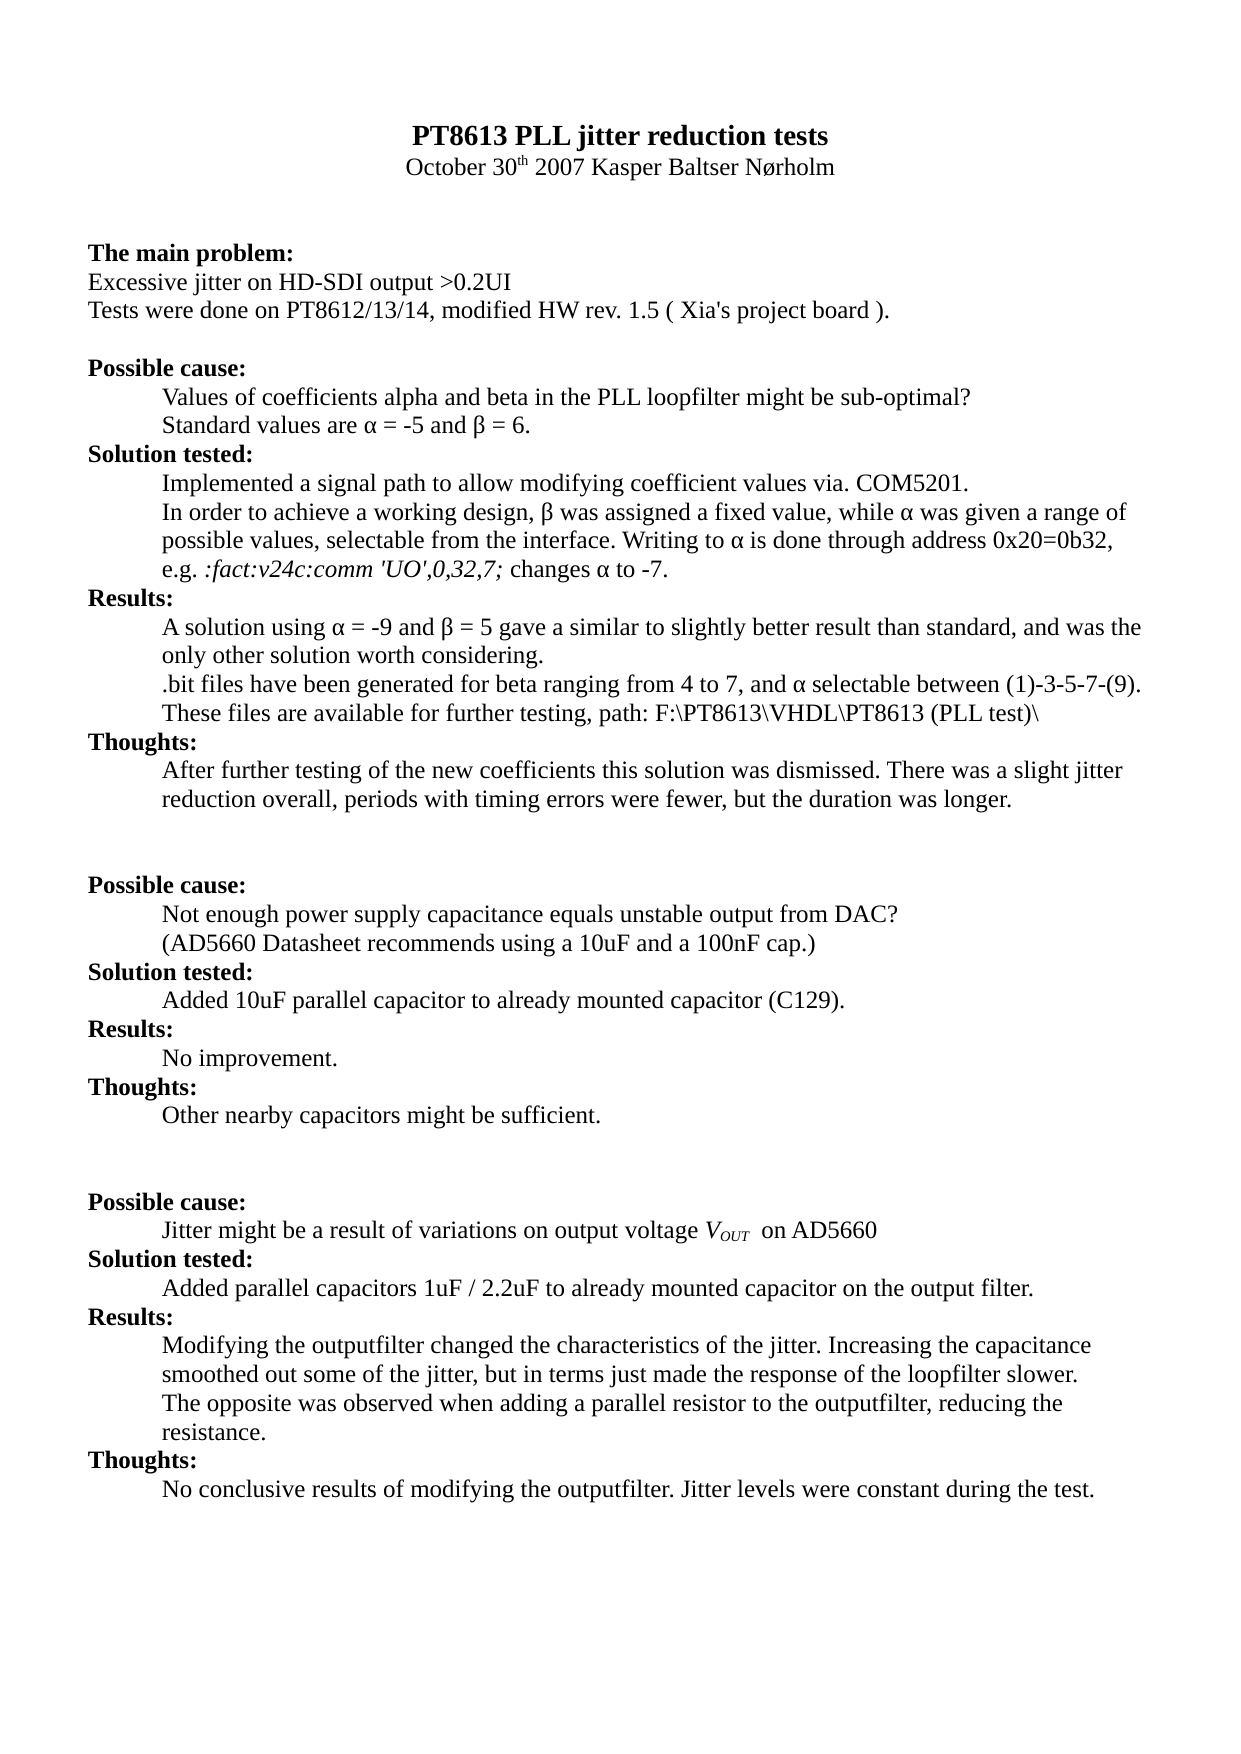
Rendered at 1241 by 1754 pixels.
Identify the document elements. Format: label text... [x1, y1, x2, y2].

text Possible cause: [88, 1187, 1153, 1215]
text No conclusive results of modifying the outputfilter. Jitter levels were constant during the test. [88, 1474, 1153, 1503]
text PT8613 PLL jitter reduction tests [88, 118, 1153, 152]
text Values of coefficients alpha and beta in the PLL loopfilter might be sub-optimal? [88, 382, 1153, 410]
text Results: [88, 583, 1153, 612]
text Tests were done on PT8612/13/14, modified HW rev. 1.5 ( Xia's project board ). [88, 295, 1153, 324]
text Implemented a signal path to allow modifying coefficient values via. COM5201. [88, 468, 1153, 497]
text Solution tested: [88, 439, 1153, 468]
text (AD5660 Datasheet recommends using a 10uF and a 100nF cap.) [88, 928, 1153, 957]
text .bit files have been generated for beta ranging from 4 to 7, and α selectable between (1)-3-5-7-(9). [88, 669, 1153, 698]
text Modifying the outputfilter changed the characteristics of the jitter. Increasing the capacitance smoothed out some of the jitter, but in terms just made the response of the loopfilter slower. [88, 1330, 1153, 1388]
text Thoughts: [88, 1072, 1153, 1100]
text The main problem: [88, 238, 1153, 267]
text Jitter might be a result of variations on output voltage VOUT on AD5660 [88, 1215, 1153, 1244]
text Results: [88, 1014, 1153, 1043]
text Solution tested: [88, 1244, 1153, 1273]
text Added parallel capacitors 1uF / 2.2uF to already mounted capacitor on the output filter. [88, 1273, 1153, 1302]
text Added 10uF parallel capacitor to already mounted capacitor (C129). [88, 985, 1153, 1014]
text October 30th 2007 Kasper Baltser Nørholm [88, 152, 1153, 180]
text Thoughts: [88, 727, 1153, 755]
text Results: [88, 1302, 1153, 1330]
text Possible cause: [88, 870, 1153, 899]
text Standard values are α = -5 and β = 6. [88, 410, 1153, 439]
text Possible cause: [88, 353, 1153, 382]
text These files are available for further testing, path: F:\PT8613\VHDL\PT8613 (PLL test)\ [88, 698, 1153, 727]
text Thoughts: [88, 1445, 1153, 1474]
text In order to achieve a working design, β was assigned a fixed value, while α was given a range of possible values, selectable from the interface. Writing to α is done through address 0x20=0b32, e.g. :fact:v24c:comm 'UO',0,32,7; changes α to -7. [88, 497, 1153, 583]
text Other nearby capacitors might be sufficient. [88, 1100, 1153, 1129]
text After further testing of the new coefficients this solution was dismissed. There was a slight jitter reduction overall, periods with timing errors were fewer, but the duration was longer. [88, 755, 1153, 813]
text No improvement. [88, 1043, 1153, 1072]
text A solution using α = -9 and β = 5 gave a similar to slightly better result than standard, and was the only other solution worth considering. [88, 612, 1153, 669]
text Solution tested: [88, 957, 1153, 985]
text Excessive jitter on HD-SDI output >0.2UI [88, 267, 1153, 295]
text The opposite was observed when adding a parallel resistor to the outputfilter, reducing the resistance. [88, 1388, 1153, 1445]
text Not enough power supply capacitance equals unstable output from DAC? [88, 899, 1153, 928]
